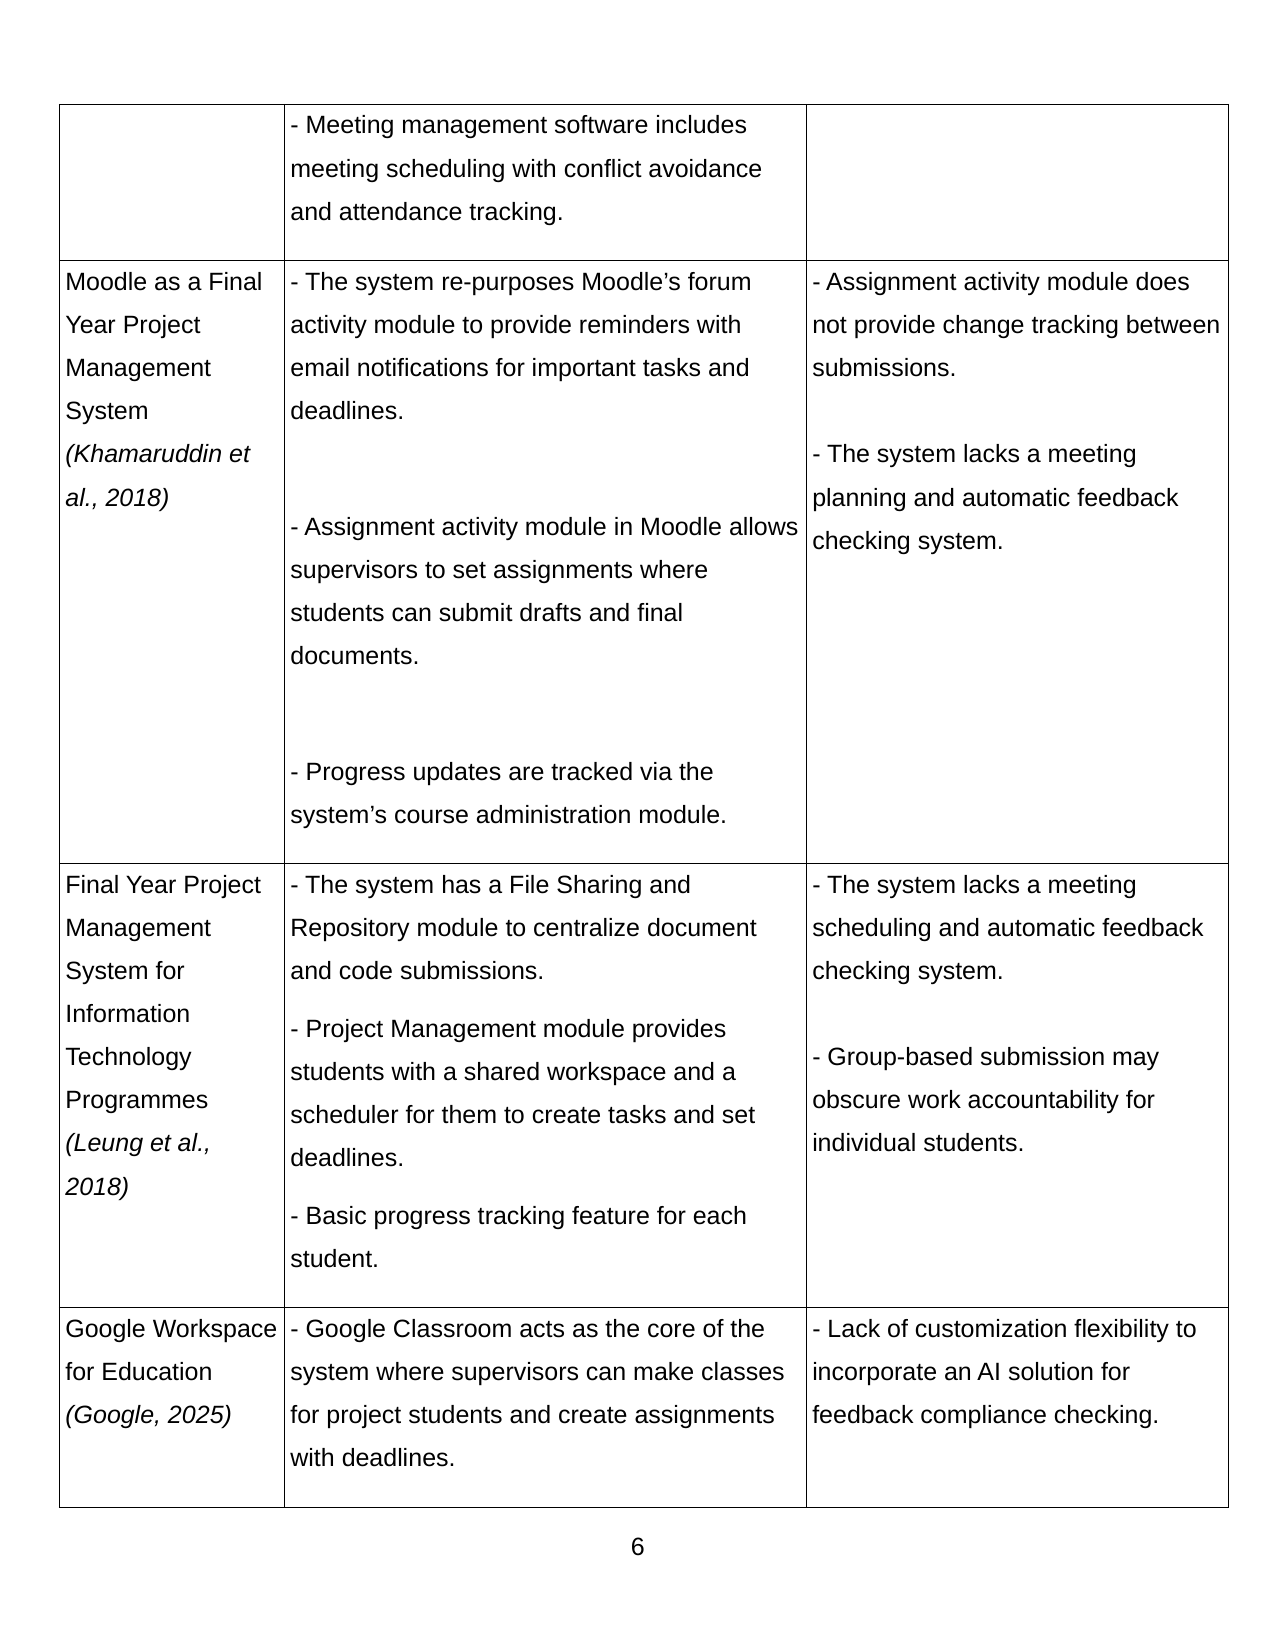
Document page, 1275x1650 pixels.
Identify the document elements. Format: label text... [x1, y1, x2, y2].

table_cell - Lack of customization flexibility to incorporate an AI solution for feedback compliance checking. [807, 1308, 1228, 1507]
table_cell - The system re-purposes Moodle’s forum activity module to provide reminders with email notifications for important tasks and deadlines. - Assignment activity module in Moodle allows supervisors to set assignments where students can submit drafts and final documents. - Progress updates are tracked via the system’s course administration module. [285, 261, 806, 863]
table_cell - Assignment activity module does not provide change tracking between submissions. - The system lacks a meeting planning and automatic feedback checking system. [807, 261, 1228, 863]
table_cell - The system has a File Sharing and Repository module to centralize document and code submissions. - Project Management module provides students with a shared workspace and a scheduler for them to create tasks and set deadlines. - Basic progress tracking feature for each student. [285, 864, 806, 1307]
table_cell - The system lacks a meeting scheduling and automatic feedback checking system. - Group-based submission may obscure work accountability for individual students. [807, 864, 1228, 1307]
table_cell - Meeting management software includes meeting scheduling with conflict avoidance and attendance tracking. [285, 105, 806, 260]
table_cell Moodle as a Final Year Project Management System (Khamaruddin et al., 2018) [60, 261, 284, 863]
table_cell [807, 105, 1228, 260]
table_cell Final Year Project Management System for Information Technology Programmes (Leung et al., 2018) [60, 864, 284, 1307]
table_cell - Google Classroom acts as the core of the system where supervisors can make classes for project students and create assignments with deadlines. [285, 1308, 806, 1507]
table_cell Google Workspace for Education (Google, 2025) [60, 1308, 284, 1507]
table_cell [60, 105, 284, 260]
